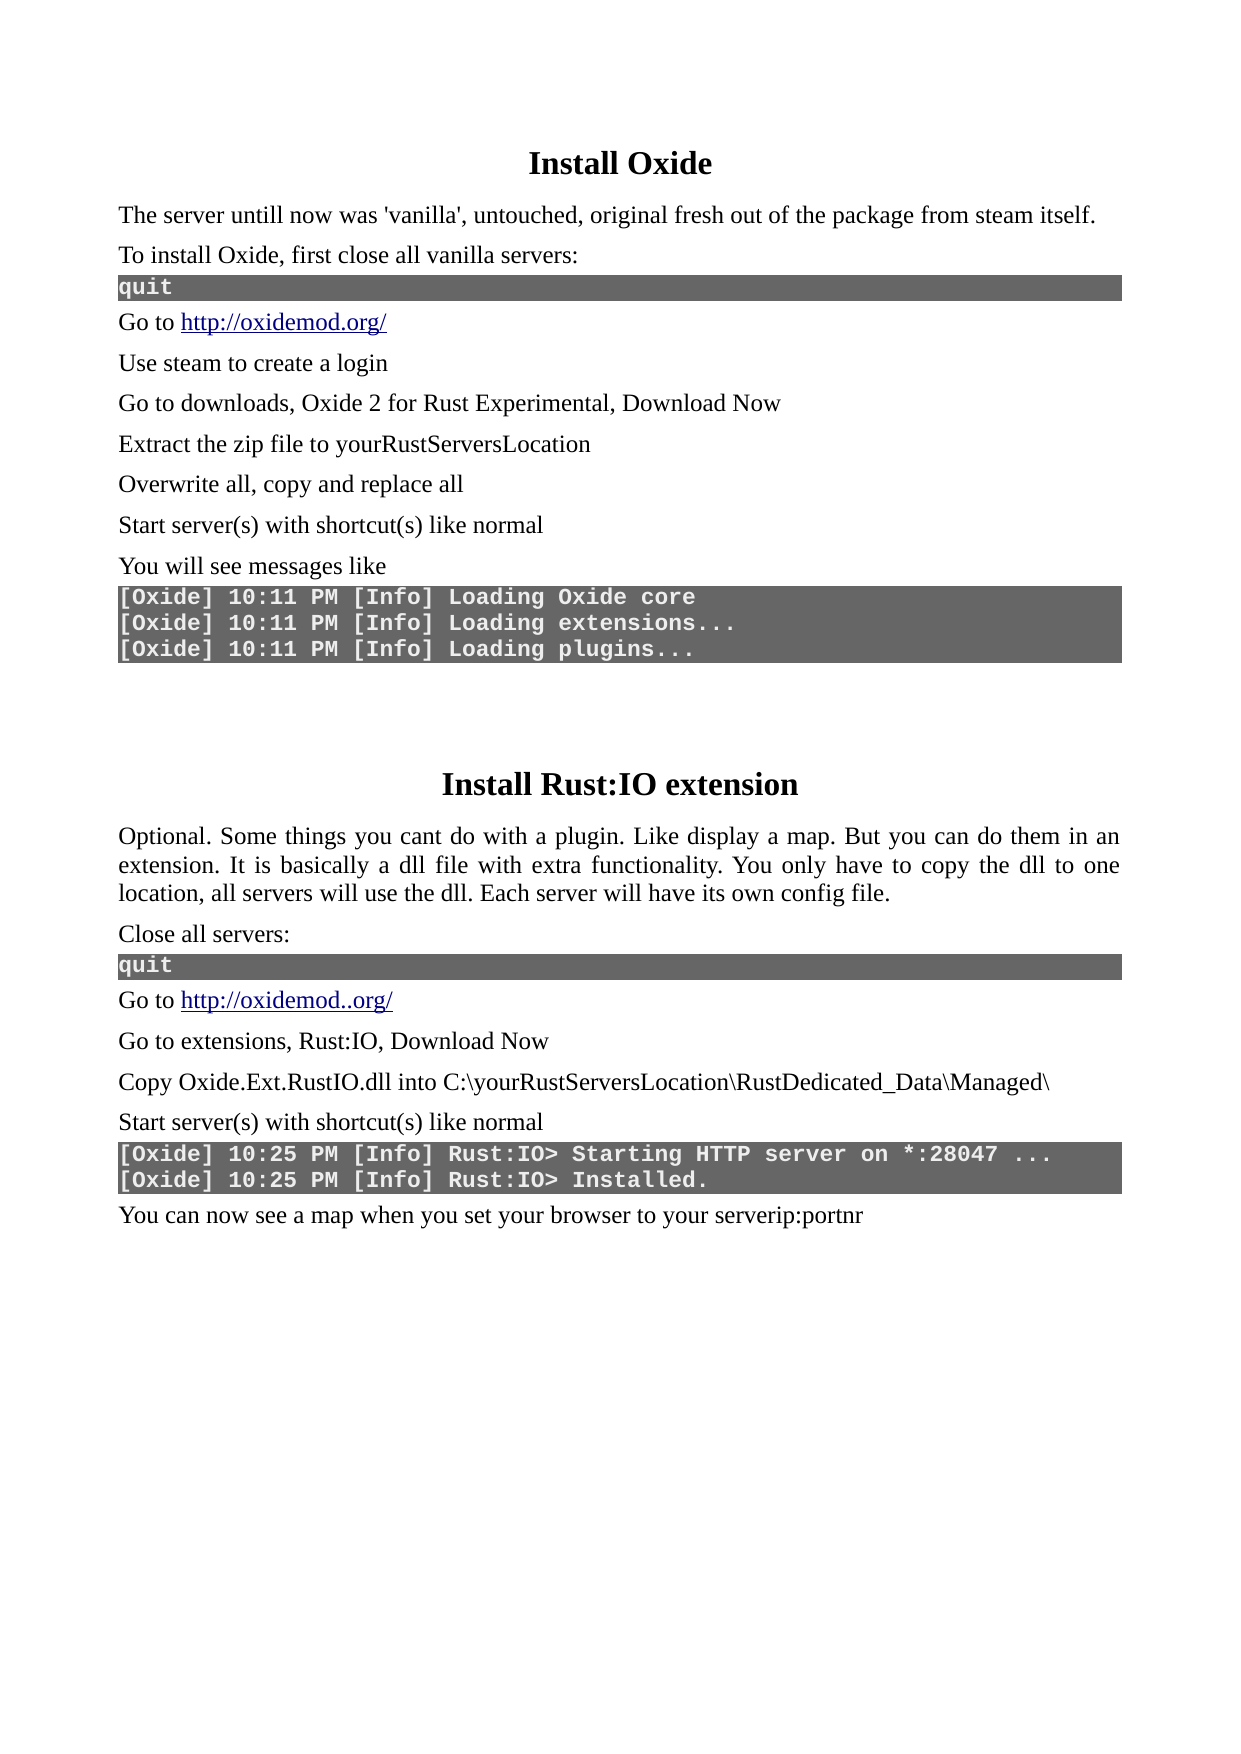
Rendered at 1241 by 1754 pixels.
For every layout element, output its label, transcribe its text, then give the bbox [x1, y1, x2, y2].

text The server untill now was 'vanilla', untouched, original fresh out of the package from steam itself. [118, 200, 1122, 229]
text Start server(s) with shortcut(s) like normal [118, 1107, 1122, 1136]
text [Oxide] 10:25 PM [Info] Rust:IO> Installed. [118, 1168, 1122, 1194]
text Use steam to create a login [118, 348, 1122, 376]
text Copy Oxide.Ext.RustIO.dll into C:\yourRustServersLocation\RustDedicated_Data\Managed\ [118, 1067, 1122, 1096]
text [Oxide] 10:25 PM [Info] Rust:IO> Starting HTTP server on *:28047 ... [118, 1142, 1122, 1168]
text You can now see a map when you set your browser to your serverip:portnr [118, 1200, 1122, 1229]
text Go to downloads, Oxide 2 for Rust Experimental, Download Now [118, 388, 1122, 417]
text To install Oxide, first close all vanilla servers: [118, 241, 1122, 269]
subtitle Install Oxide [118, 143, 1122, 181]
text quit [118, 954, 1122, 980]
text Close all servers: [118, 919, 1122, 948]
text Optional. Some things you cant do with a plugin. Like display a map. But you can do them in an extension. It is basically a dll file with extra functionality. You only have to copy the dll to one location, all servers will use the dll. Each server will have its own config file. [118, 821, 1122, 907]
text Go to http://oxidemod..org/ [118, 986, 1122, 1014]
text Go to http://oxidemod.org/ [118, 307, 1122, 336]
text Go to extensions, Rust:IO, Download Now [118, 1026, 1122, 1055]
text [Oxide] 10:11 PM [Info] Loading Oxide core [118, 586, 1122, 611]
text [Oxide] 10:11 PM [Info] Loading plugins... [118, 637, 1122, 663]
text quit [118, 275, 1122, 301]
text Extract the zip file to yourRustServersLocation [118, 429, 1122, 458]
text Start server(s) with shortcut(s) like normal [118, 510, 1122, 539]
text You will see messages like [118, 551, 1122, 579]
text [Oxide] 10:11 PM [Info] Loading extensions... [118, 611, 1122, 637]
text Overwrite all, copy and replace all [118, 469, 1122, 498]
subtitle Install Rust:IO extension [118, 764, 1122, 802]
